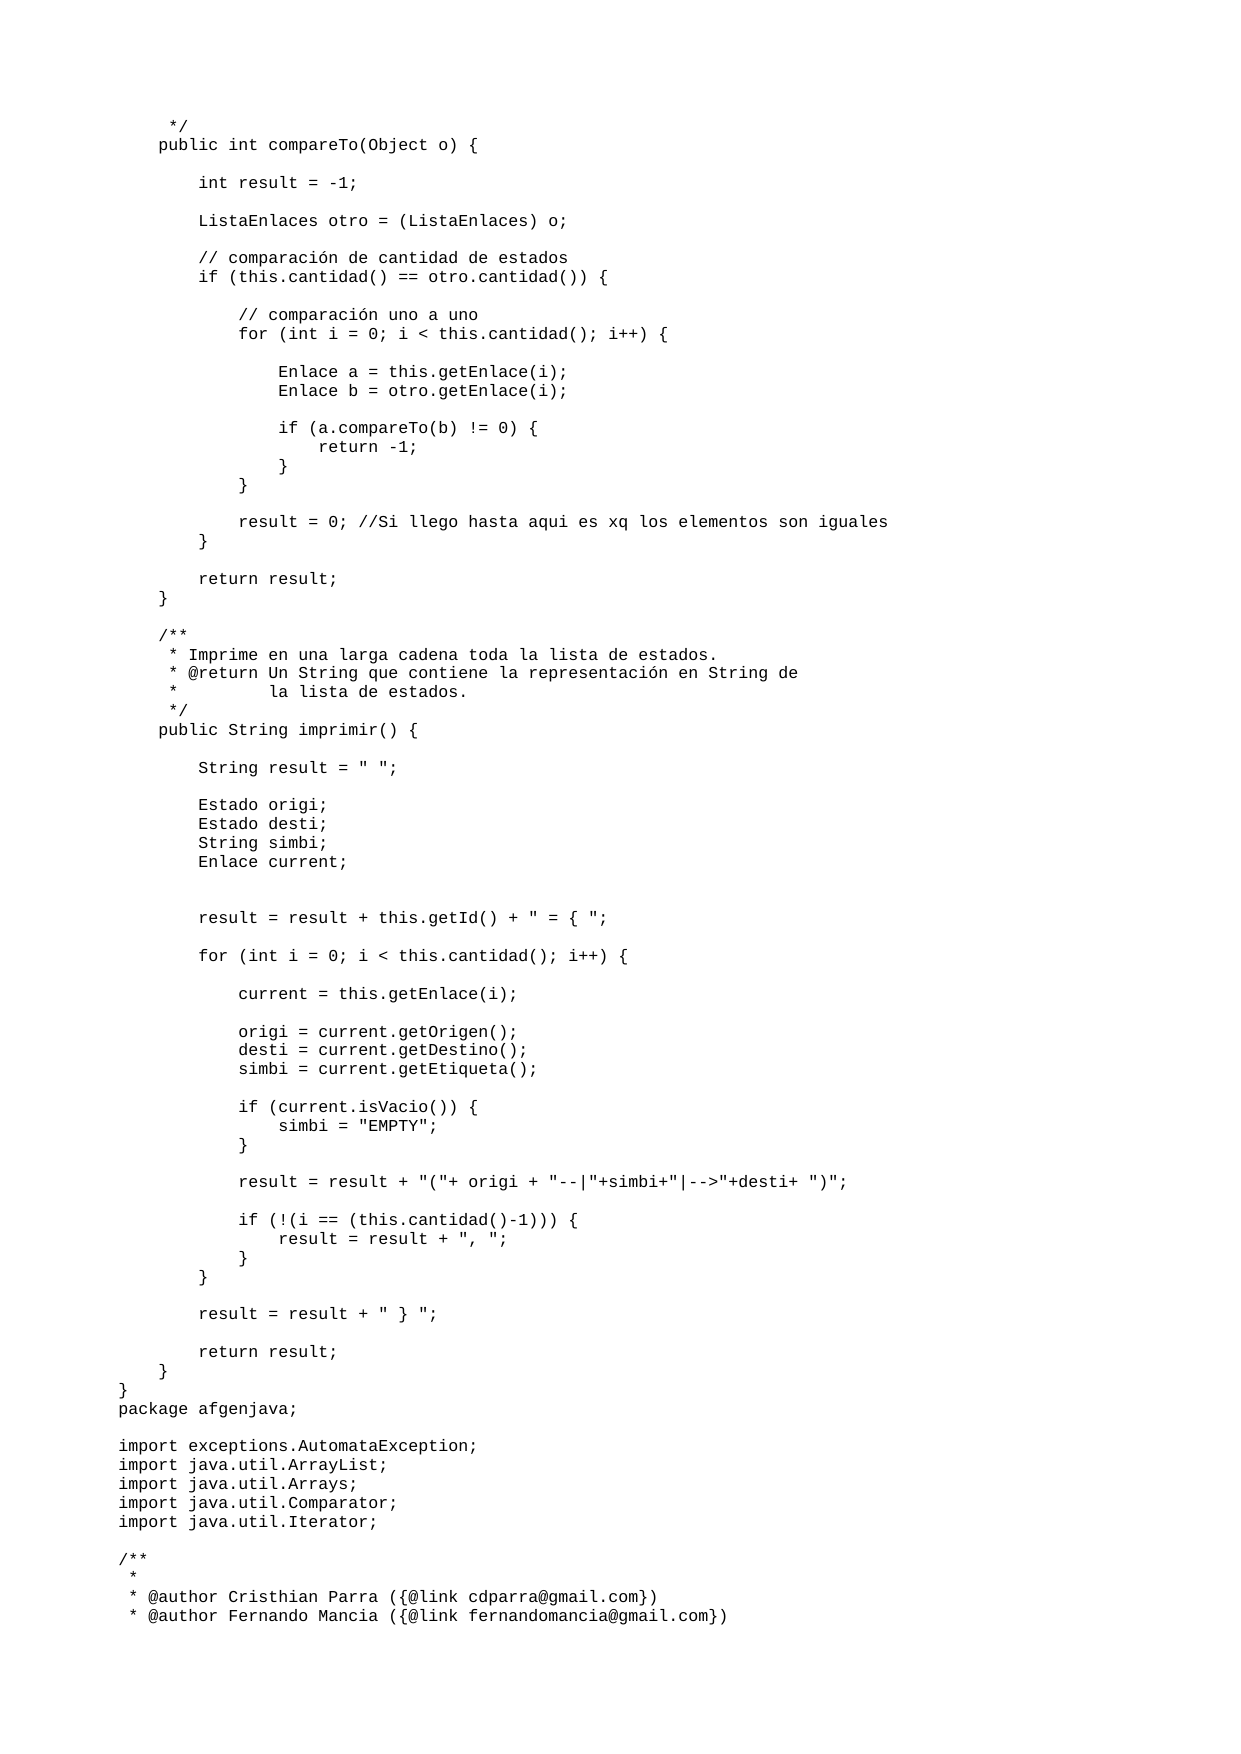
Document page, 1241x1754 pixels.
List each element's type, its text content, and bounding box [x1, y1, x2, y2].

text */ public int compareTo(Object o) { int result = -1; ListaEnlaces otro = (ListaEnlaces) o; // comparación de cantidad de estados if (this.cantidad() == otro.cantidad()) { // comparación uno a uno for (int i = 0; i < this.cantidad(); i++) { Enlace a = this.getEnlace(i); Enlace b = otro.getEnlace(i); if (a.compareTo(b) != 0) { return -1; } } result = 0; //Si llego hasta aqui es xq los elementos son iguales } return result; } /** * Imprime en una larga cadena toda la lista de estados. * @return Un String que contiene la representación en String de * la lista de estados. */ public String imprimir() { String result = " "; Estado origi; Estado desti; String simbi; Enlace current; result = result + this.getId() + " = { "; for (int i = 0; i < this.cantidad(); i++) { current = this.getEnlace(i); origi = current.getOrigen(); desti = current.getDestino(); simbi = current.getEtiqueta(); if (current.isVacio()) { simbi = "EMPTY"; } result = result + "("+ origi + "--|"+simbi+"|-->"+desti+ ")"; if (!(i == (this.cantidad()-1))) { result = result + ", "; } } result = result + " } "; return result; } } package afgenjava; import exceptions.AutomataException; import java.util.ArrayList; import java.util.Arrays; import java.util.Comparator; import java.util.Iterator; /** * * @author Cristhian Parra ({@link cdparra@gmail.com}) * @author Fernando Mancia ({@link fernandomancia@gmail.com}) [118, 118, 1122, 1626]
